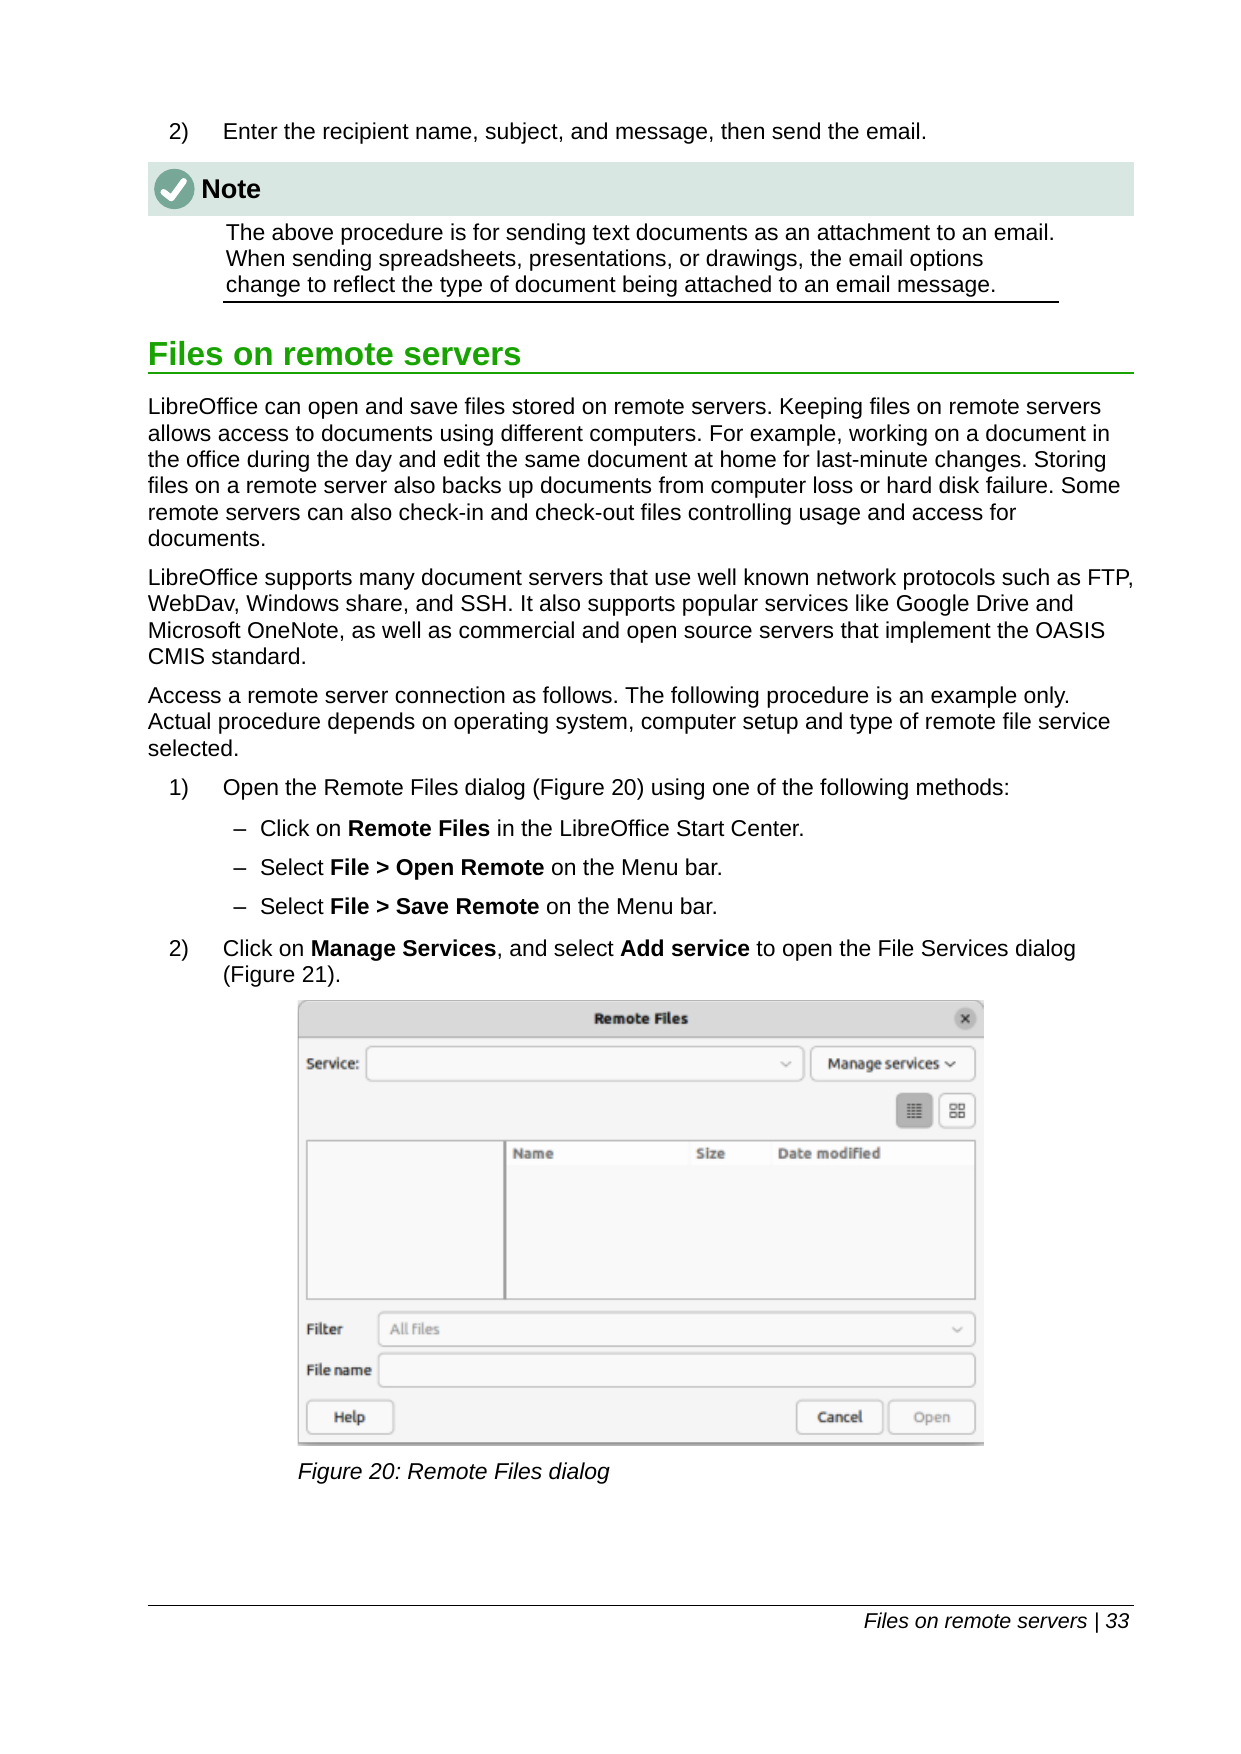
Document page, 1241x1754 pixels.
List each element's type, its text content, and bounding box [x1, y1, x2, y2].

list Select File > Save Remote on the Menu bar. [230, 890, 1134, 922]
text LibreOffice can open and save files stored on remote servers. Keeping files on remote servers allows access to documents using different computers. For example, working on a document in the office during the day and edit the same document at home for last-minute changes. Storing files on a remote server also backs up documents from computer loss or hard disk failure. Some remote servers can also check-in and check-out files controlling usage and access for documents. [148, 393, 1134, 551]
text Access a remote server connection as follows. The following procedure is an example only. Actual procedure depends on operating system, computer setup and type of remote file service selected. [148, 682, 1134, 761]
subtitle Note [148, 162, 1134, 216]
text The above procedure is for sending text documents as an attachment to an email. When sending spreadsheets, presentations, or drawings, the email options change to reflect the type of document being attached to an email message. [223, 216, 1059, 301]
list Select File > Open Remote on the Menu bar. [230, 851, 1134, 880]
picture [297, 1000, 984, 1446]
list Open the Remote Files dialog (Figure 20) using one of the following methods: [189, 773, 1134, 800]
text Figure 20: Remote Files dialog [298, 1458, 984, 1484]
list Click on Remote Files in the LibreOffice Start Center. [230, 812, 1134, 842]
text LibreOffice supports many document servers that use well known network protocols such as FTP, WebDav, Windows share, and SSH. It also supports popular services like Google Drive and Microsoft OneNote, as well as commercial and open source servers that implement the OASIS CMIS standard. [148, 564, 1134, 669]
list Enter the recipient name, subject, and message, then send the email. [189, 118, 1134, 144]
subtitle Files on remote servers [148, 334, 1134, 372]
list Click on Manage Services, and select Add service to open the File Services dialog (Figure 21). [189, 935, 1134, 987]
